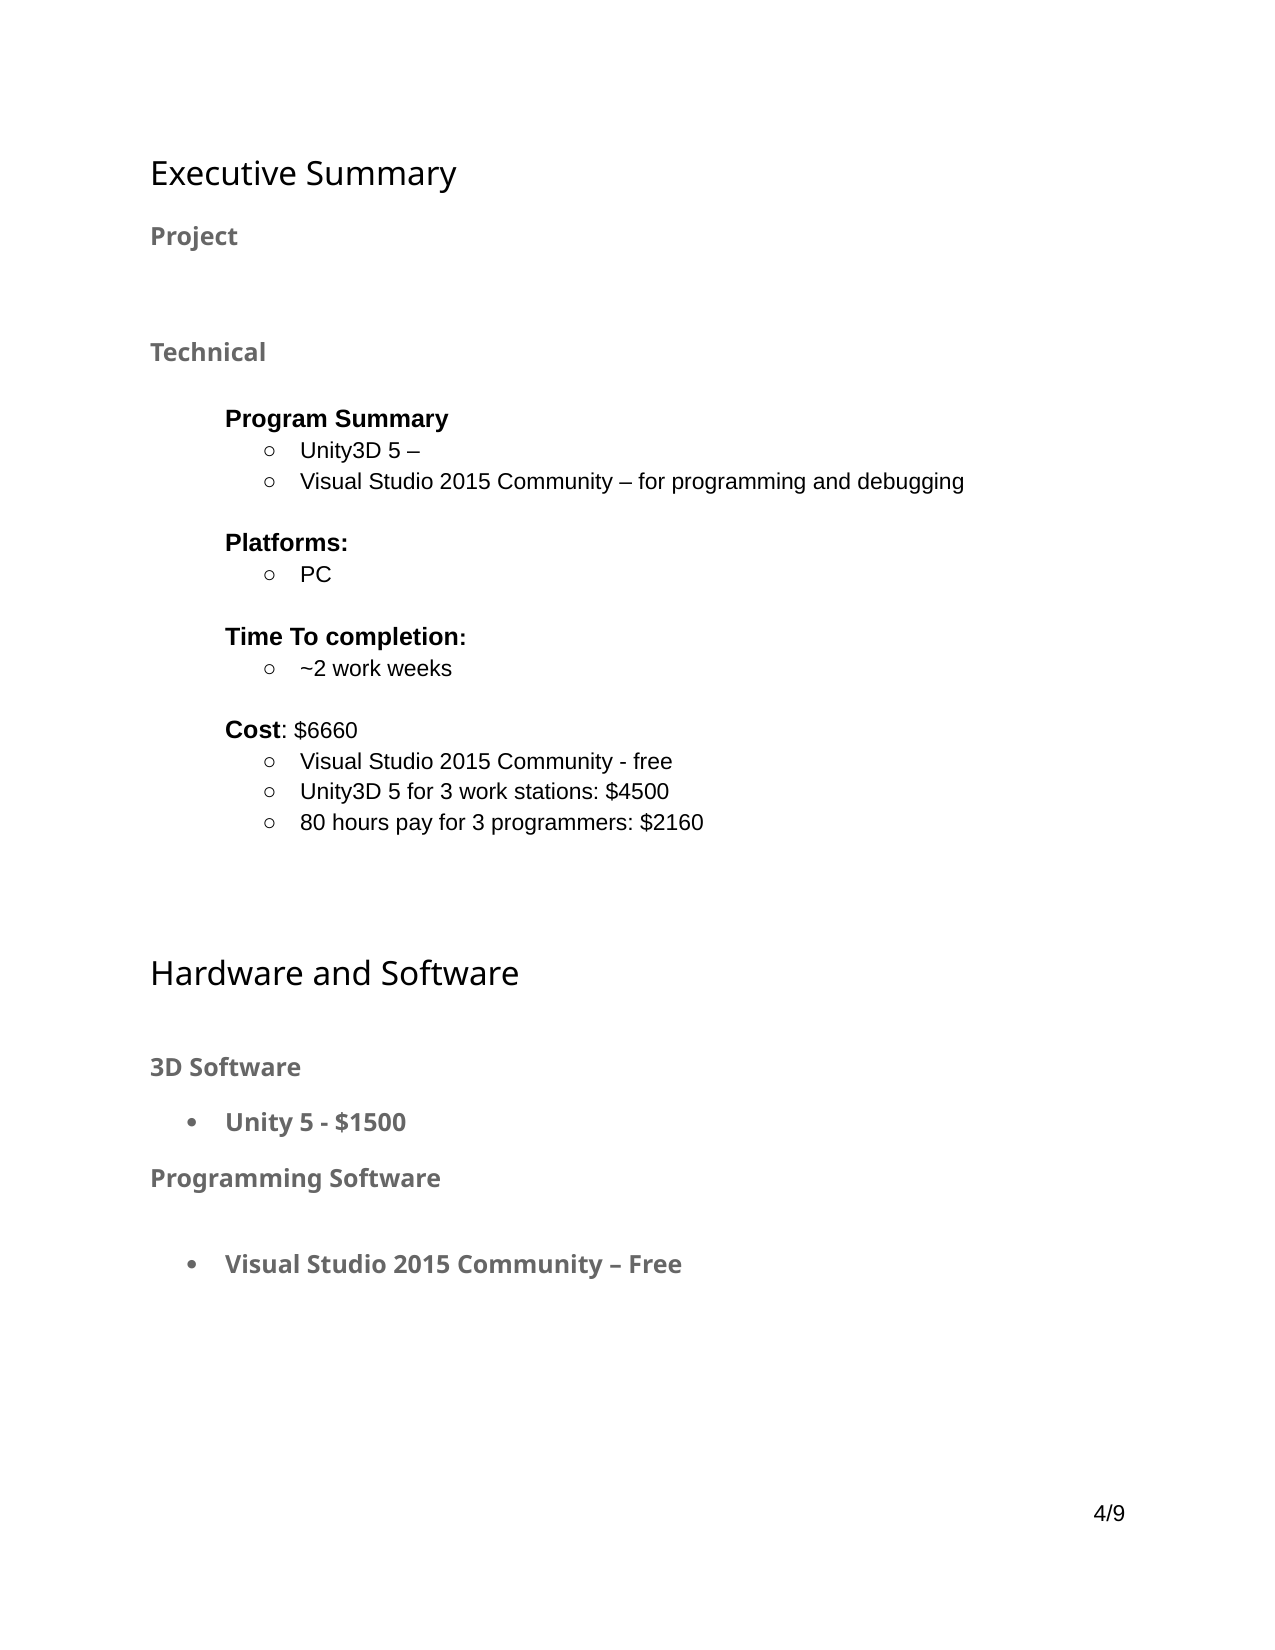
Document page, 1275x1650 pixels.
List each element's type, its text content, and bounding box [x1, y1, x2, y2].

text Time To completion: [225, 622, 1125, 650]
subtitle Hardware and Software [150, 950, 1125, 996]
text Platforms: [225, 528, 1125, 557]
text Cost: $6660 [225, 715, 1125, 744]
subtitle Programming Software [150, 1161, 1125, 1195]
subtitle Technical [150, 335, 1125, 369]
text Program Summary [225, 404, 1125, 433]
list ~2 work weeks [262, 654, 1125, 681]
list Visual Studio 2015 Community – for programming and debugging [262, 468, 1125, 494]
subtitle Project [150, 219, 1125, 253]
subtitle Visual Studio 2015 Community – Free [187, 1247, 1125, 1281]
subtitle Unity 5 - $1500 [187, 1105, 1125, 1139]
subtitle 3D Software [150, 1049, 1125, 1083]
list Unity3D 5 for 3 work stations: $4500 [262, 778, 1125, 804]
list Visual Studio 2015 Community - free [262, 748, 1125, 774]
list Unity3D 5 – [262, 437, 1125, 464]
subtitle Executive Summary [150, 150, 1125, 195]
list 80 hours pay for 3 programmers: $2160 [262, 808, 1125, 835]
list PC [262, 561, 1125, 587]
